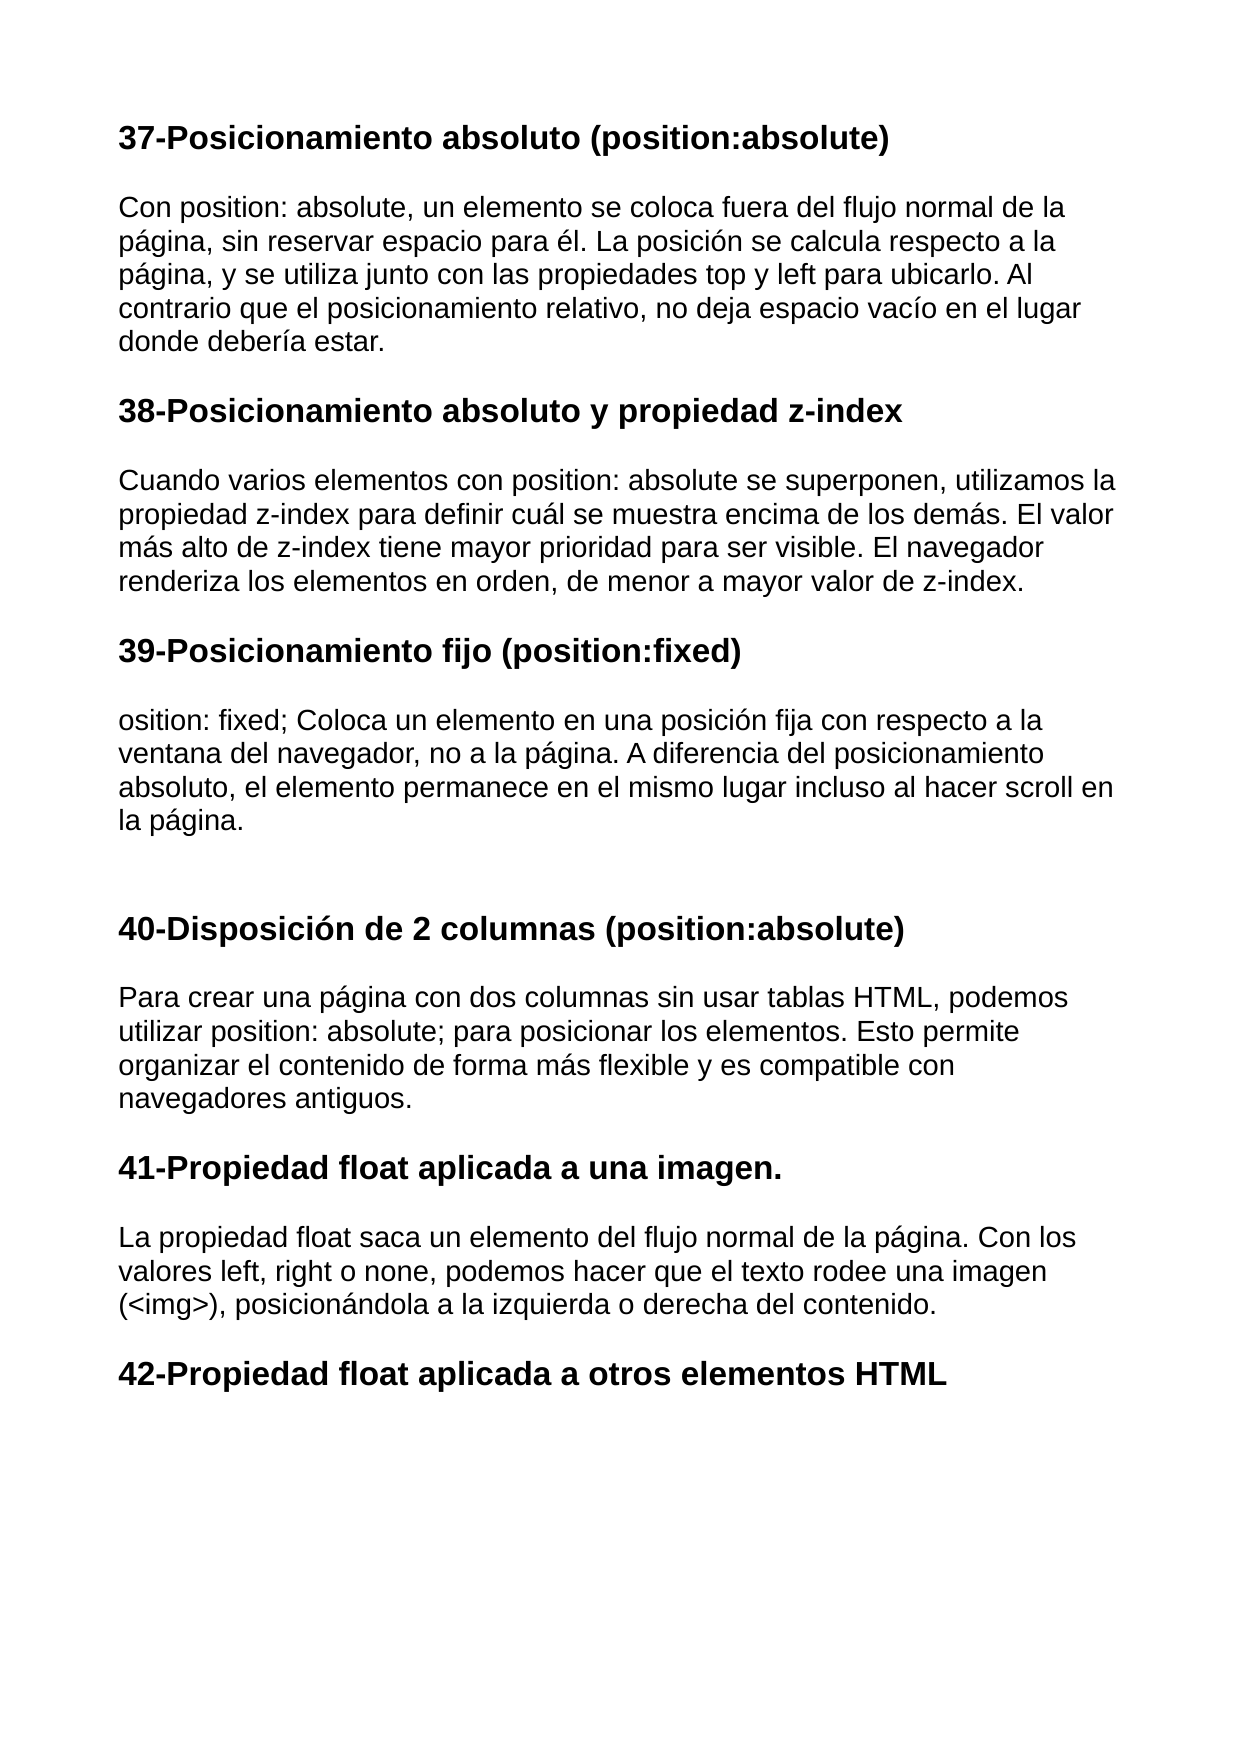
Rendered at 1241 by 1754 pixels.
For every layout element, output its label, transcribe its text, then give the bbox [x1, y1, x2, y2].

subtitle 37-Posicionamiento absoluto (position:absolute) Con position: absolute, un elemento se coloca fuera del flujo normal de la página, sin reservar espacio para él. La posición se calcula respecto a la página, y se utiliza junto con las propiedades top y left para ubicarlo. Al contrario que el posicionamiento relativo, no deja espacio vacío en el lugar donde debería estar. [118, 118, 1122, 358]
subtitle 38-Posicionamiento absoluto y propiedad z-index Cuando varios elementos con position: absolute se superponen, utilizamos la propiedad z-index para definir cuál se muestra encima de los demás. El valor más alto de z-index tiene mayor prioridad para ser visible. El navegador renderiza los elementos en orden, de menor a mayor valor de z-index. [118, 391, 1122, 597]
subtitle 39-Posicionamiento fijo (position:fixed) osition: fixed; Coloca un elemento en una posición fija con respecto a la ventana del navegador, no a la página. A diferencia del posicionamiento absoluto, el elemento permanece en el mismo lugar incluso al hacer scroll en la página. [118, 631, 1122, 875]
subtitle 40-Disposición de 2 columnas (position:absolute) Para crear una página con dos columnas sin usar tablas HTML, podemos utilizar position: absolute; para posicionar los elementos. Esto permite organizar el contenido de forma más flexible y es compatible con navegadores antiguos. 41-Propiedad float aplicada a una imagen. La propiedad float saca un elemento del flujo normal de la página. Con los valores left, right o none, podemos hacer que el texto rodee una imagen (<img>), posicionándola a la izquierda o derecha del contenido. 42-Propiedad float aplicada a otros elementos HTML [118, 908, 1122, 1393]
